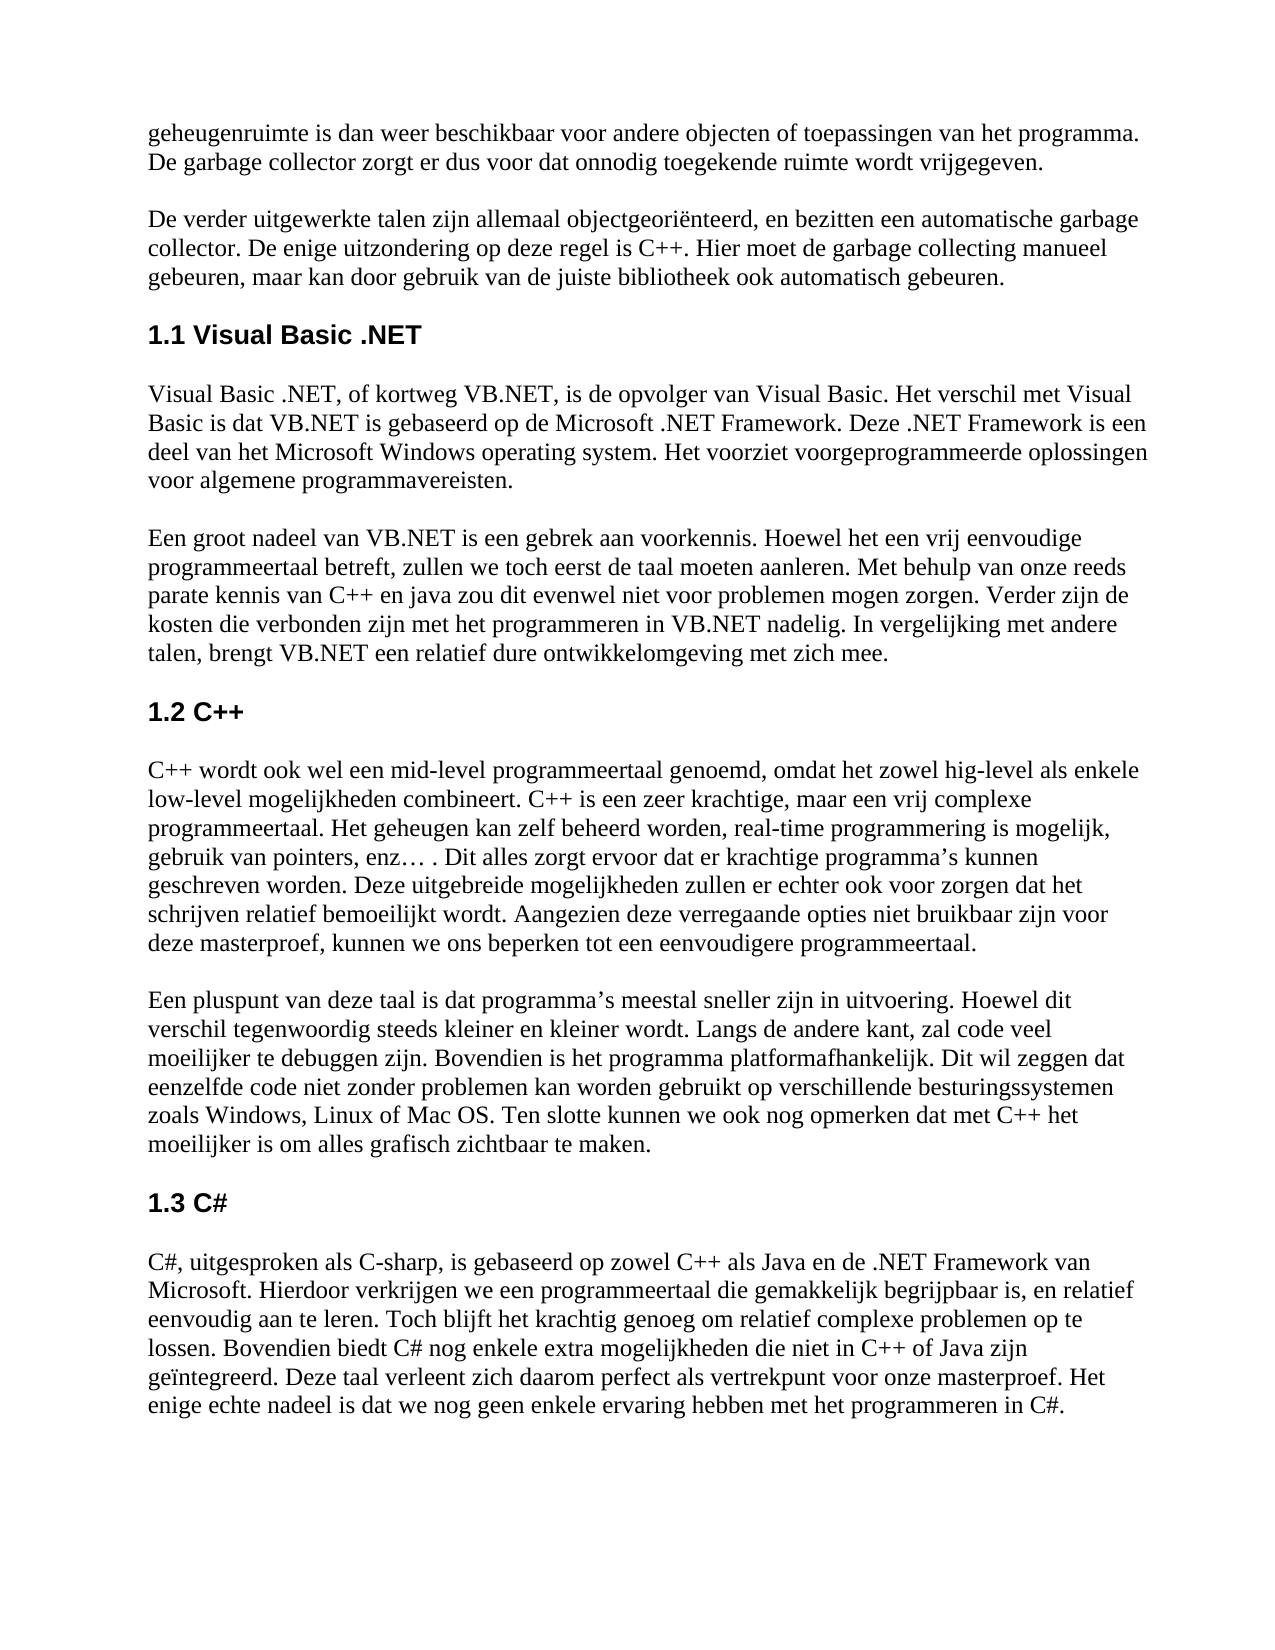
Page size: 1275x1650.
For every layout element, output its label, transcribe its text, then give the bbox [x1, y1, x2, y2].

text Een groot nadeel van VB.NET is een gebrek aan voorkennis. Hoewel het een vrij eenvoudige programmeertaal betreft, zullen we toch eerst de taal moeten aanleren. Met behulp van onze reeds parate kennis van C++ en java zou dit evenwel niet voor problemen mogen zorgen. Verder zijn de kosten die verbonden zijn met het programmeren in VB.NET nadelig. In vergelijking met andere talen, brengt VB.NET een relatief dure ontwikkelomgeving met zich mee. [148, 523, 1157, 667]
text 1.2 C++ [148, 696, 1157, 727]
text C++ wordt ook wel een mid-level programmeertaal genoemd, omdat het zowel hig-level als enkele low-level mogelijkheden combineert. C++ is een zeer krachtige, maar een vrij complexe programmeertaal. Het geheugen kan zelf beheerd worden, real-time programmering is mogelijk, gebruik van pointers, enz… . Dit alles zorgt ervoor dat er krachtige programma’s kunnen geschreven worden. Deze uitgebreide mogelijkheden zullen er echter ook voor zorgen dat het schrijven relatief bemoeilijkt wordt. Aangezien deze verregaande opties niet bruikbaar zijn voor deze masterproef, kunnen we ons beperken tot een eenvoudigere programmeertaal. [148, 756, 1157, 957]
text 1.3 C# [148, 1187, 1157, 1218]
text 1.1 Visual Basic .NET [148, 319, 1157, 351]
text geheugenruimte is dan weer beschikbaar voor andere objecten of toepassingen van het programma. De garbage collector zorgt er dus voor dat onnodig toegekende ruimte wordt vrijgegeven. [148, 118, 1157, 176]
text Een pluspunt van deze taal is dat programma’s meestal sneller zijn in uitvoering. Hoewel dit verschil tegenwoordig steeds kleiner en kleiner wordt. Langs de andere kant, zal code veel moeilijker te debuggen zijn. Bovendien is het programma platformafhankelijk. Dit wil zeggen dat eenzelfde code niet zonder problemen kan worden gebruikt op verschillende besturingssystemen zoals Windows, Linux of Mac OS. Ten slotte kunnen we ook nog opmerken dat met C++ het moeilijker is om alles grafisch zichtbaar te maken. [148, 986, 1157, 1158]
text De verder uitgewerkte talen zijn allemaal objectgeoriënteerd, en bezitten een automatische garbage collector. De enige uitzondering op deze regel is C++. Hier moet de garbage collecting manueel gebeuren, maar kan door gebruik van de juiste bibliotheek ook automatisch gebeuren. [148, 204, 1157, 291]
text Visual Basic .NET, of kortweg VB.NET, is de opvolger van Visual Basic. Het verschil met Visual Basic is dat VB.NET is gebaseerd op de Microsoft .NET Framework. Deze .NET Framework is een deel van het Microsoft Windows operating system. Het voorziet voorgeprogrammeerde oplossingen voor algemene programmavereisten. [148, 379, 1157, 494]
text C#, uitgesproken als C-sharp, is gebaseerd op zowel C++ als Java en de .NET Framework van Microsoft. Hierdoor verkrijgen we een programmeertaal die gemakkelijk begrijpbaar is, en relatief eenvoudig aan te leren. Toch blijft het krachtig genoeg om relatief complexe problemen op te lossen. Bovendien biedt C# nog enkele extra mogelijkheden die niet in C++ of Java zijn geïntegreerd. Deze taal verleent zich daarom perfect als vertrekpunt voor onze masterproef. Het enige echte nadeel is dat we nog geen enkele ervaring hebben met het programmeren in C#. [148, 1247, 1157, 1419]
